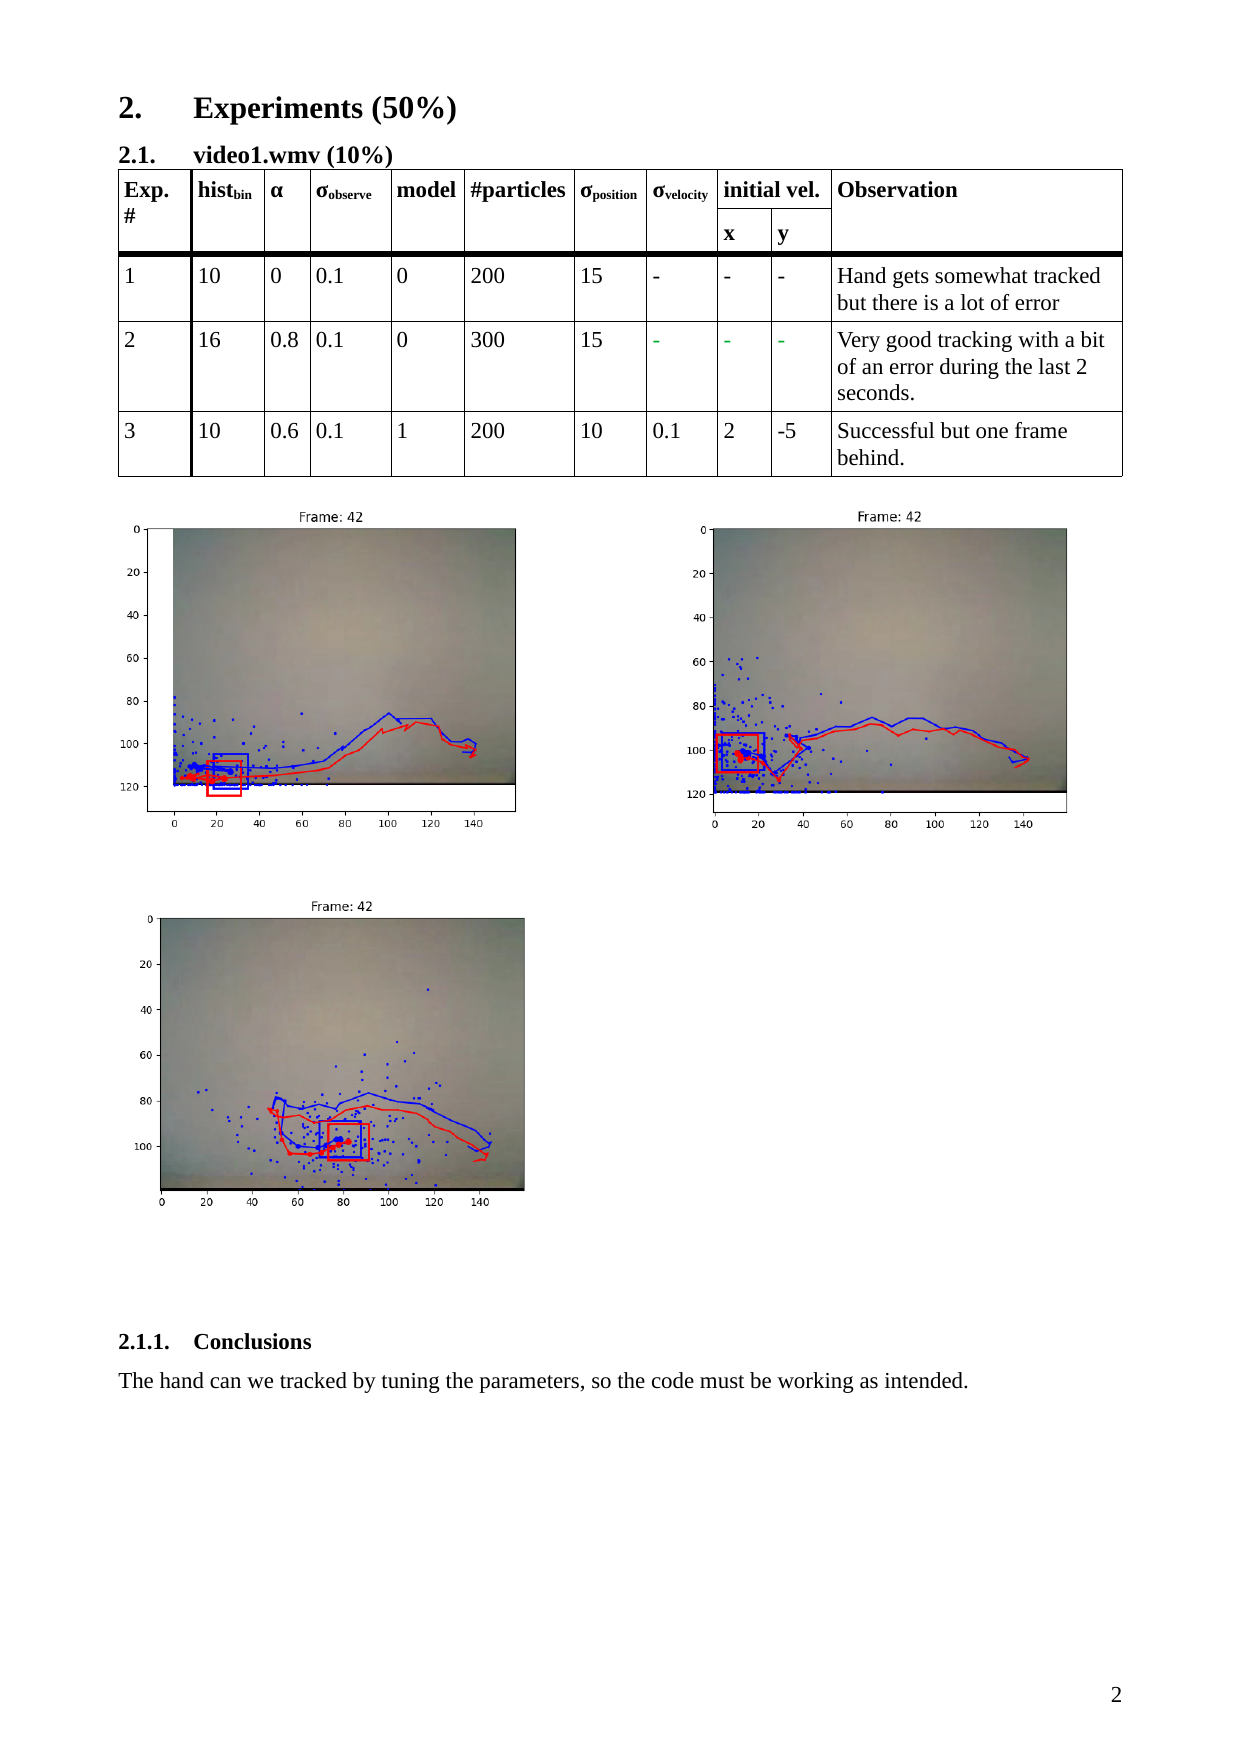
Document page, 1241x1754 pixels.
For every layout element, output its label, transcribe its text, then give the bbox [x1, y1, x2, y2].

table_cell 0 [392, 322, 464, 411]
table_cell 3 [119, 412, 190, 476]
table_header Observation [832, 170, 1122, 251]
table_cell 15 [575, 322, 646, 411]
table_header σposition [575, 170, 646, 251]
table_cell y [772, 209, 831, 251]
table_header histbin [193, 170, 264, 251]
table_cell 1 [119, 257, 190, 321]
table_cell - [647, 322, 717, 411]
table_cell 10 [193, 412, 264, 476]
subtitle Experiments (50%) [118, 88, 1122, 125]
table_cell 16 [193, 322, 264, 411]
table_cell x [718, 209, 771, 251]
table_cell 0.1 [311, 322, 391, 411]
table_cell Successful but one frame behind. [832, 412, 1122, 476]
table_cell - [772, 322, 831, 411]
table_cell 0 [265, 257, 310, 321]
table_cell 0.1 [311, 412, 391, 476]
table_header α [265, 170, 310, 251]
table_header Exp. # [119, 170, 190, 251]
subtitle video1.wmv (10%) [118, 140, 1122, 169]
table_header σvelocity [647, 170, 717, 251]
table_cell 2 [119, 322, 190, 411]
table_header σobserve [311, 170, 391, 251]
table_cell 10 [193, 257, 264, 321]
text The hand can we tracked by tuning the parameters, so the code must be working as intended. [118, 1367, 1122, 1393]
table_header model [392, 170, 464, 251]
table_cell - [718, 257, 771, 321]
table_cell 0.8 [265, 322, 310, 411]
table_cell - [718, 322, 771, 411]
table_cell Hand gets somewhat tracked but there is a lot of error [832, 257, 1122, 321]
table_cell 2 [718, 412, 771, 476]
table_cell 200 [465, 412, 574, 476]
table_cell 0.1 [311, 257, 391, 321]
table_cell 1 [392, 412, 464, 476]
table_cell 0 [392, 257, 464, 321]
table_cell -5 [772, 412, 831, 476]
table_cell 0.1 [647, 412, 717, 476]
table_cell Very good tracking with a bit of an error during the last 2 seconds. [832, 322, 1122, 411]
table_header #particles [465, 170, 574, 251]
picture [114, 507, 537, 840]
table_header initial vel. [718, 170, 831, 208]
subtitle Conclusions [118, 1328, 1122, 1355]
table_cell 0.6 [265, 412, 310, 476]
table_cell 15 [575, 257, 646, 321]
table_cell 10 [575, 412, 646, 476]
table_cell - [647, 257, 717, 321]
table_cell 200 [465, 257, 574, 321]
picture [134, 891, 542, 1212]
picture [669, 505, 1093, 840]
table_cell - [772, 257, 831, 321]
table_cell 300 [465, 322, 574, 411]
